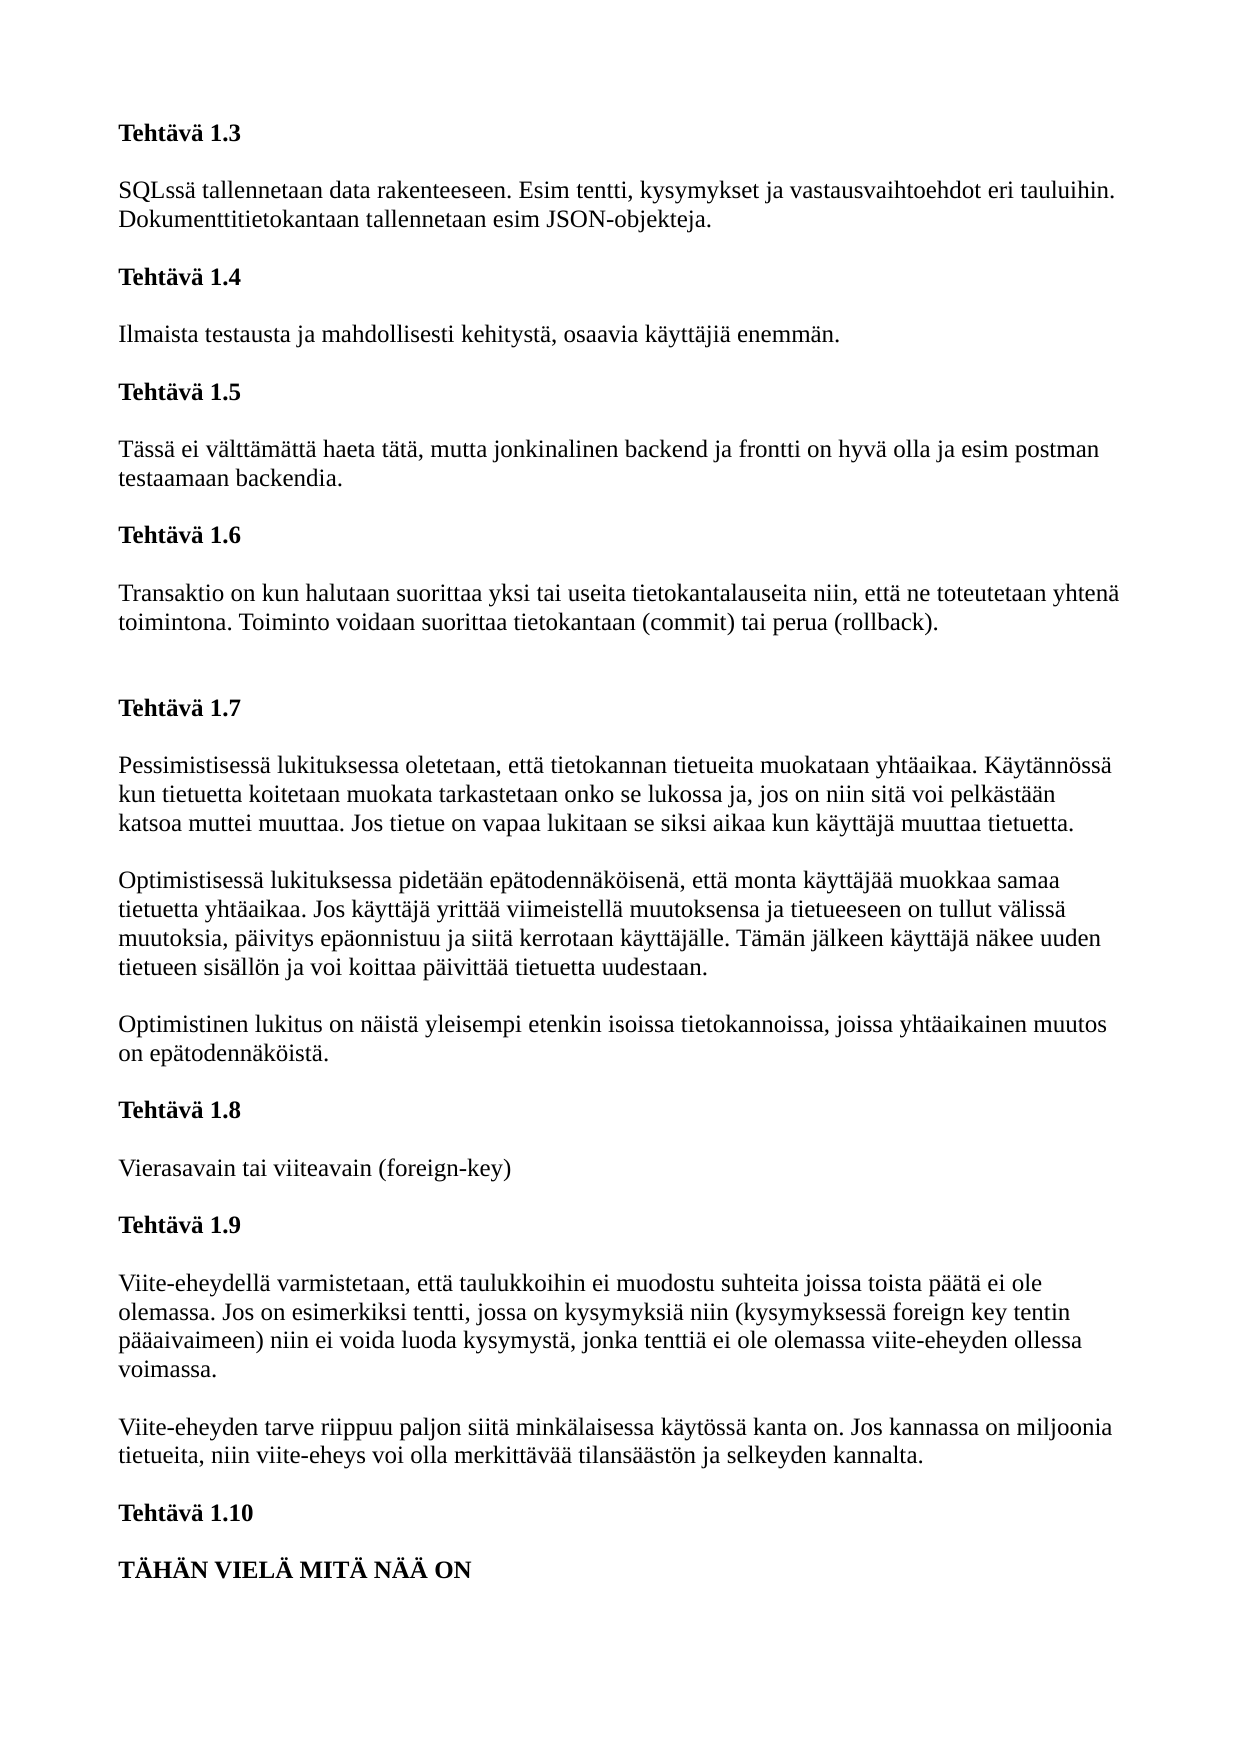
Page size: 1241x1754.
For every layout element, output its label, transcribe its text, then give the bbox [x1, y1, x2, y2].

text Optimistinen lukitus on näistä yleisempi etenkin isoissa tietokannoissa, joissa yhtäaikainen muutos on epätodennäköistä. [118, 1009, 1122, 1067]
text Viite-eheydellä varmistetaan, että taulukkoihin ei muodostu suhteita joissa toista päätä ei ole olemassa. Jos on esimerkiksi tentti, jossa on kysymyksiä niin (kysymyksessä foreign key tentin pääaivaimeen) niin ei voida luoda kysymystä, jonka tenttiä ei ole olemassa viite-eheyden ollessa voimassa. [118, 1268, 1122, 1383]
text Viite-eheyden tarve riippuu paljon siitä minkälaisessa käytössä kanta on. Jos kannassa on miljoonia tietueita, niin viite-eheys voi olla merkittävää tilansäästön ja selkeyden kannalta. [118, 1412, 1122, 1469]
text Tehtävä 1.9 [118, 1211, 1122, 1239]
text Tehtävä 1.3 [118, 118, 1122, 147]
text Tehtävä 1.5 [118, 377, 1122, 406]
text Tässä ei välttämättä haeta tätä, mutta jonkinalinen backend ja frontti on hyvä olla ja esim postman testaamaan backendia. [118, 434, 1122, 492]
text TÄHÄN VIELÄ MITÄ NÄÄ ON [118, 1556, 1122, 1584]
text Pessimistisessä lukituksessa oletetaan, että tietokannan tietueita muokataan yhtäaikaa. Käytännössä kun tietuetta koitetaan muokata tarkastetaan onko se lukossa ja, jos on niin sitä voi pelkästään katsoa muttei muuttaa. Jos tietue on vapaa lukitaan se siksi aikaa kun käyttäjä muuttaa tietuetta. [118, 751, 1122, 837]
text Tehtävä 1.4 [118, 262, 1122, 291]
text Tehtävä 1.8 [118, 1096, 1122, 1124]
text Vierasavain tai viiteavain (foreign-key) [118, 1153, 1122, 1182]
text Tehtävä 1.6 [118, 521, 1122, 549]
text Tehtävä 1.7 [118, 693, 1122, 722]
text Ilmaista testausta ja mahdollisesti kehitystä, osaavia käyttäjiä enemmän. [118, 319, 1122, 348]
text Transaktio on kun halutaan suorittaa yksi tai useita tietokantalauseita niin, että ne toteutetaan yhtenä toimintona. Toiminto voidaan suorittaa tietokantaan (commit) tai perua (rollback). [118, 578, 1122, 636]
text Optimistisessä lukituksessa pidetään epätodennäköisenä, että monta käyttäjää muokkaa samaa tietuetta yhtäaikaa. Jos käyttäjä yrittää viimeistellä muutoksensa ja tietueeseen on tullut välissä muutoksia, päivitys epäonnistuu ja siitä kerrotaan käyttäjälle. Tämän jälkeen käyttäjä näkee uuden tietueen sisällön ja voi koittaa päivittää tietuetta uudestaan. [118, 866, 1122, 981]
text Tehtävä 1.10 [118, 1498, 1122, 1527]
text SQLssä tallennetaan data rakenteeseen. Esim tentti, kysymykset ja vastausvaihtoehdot eri tauluihin. Dokumenttitietokantaan tallennetaan esim JSON-objekteja. [118, 176, 1122, 233]
